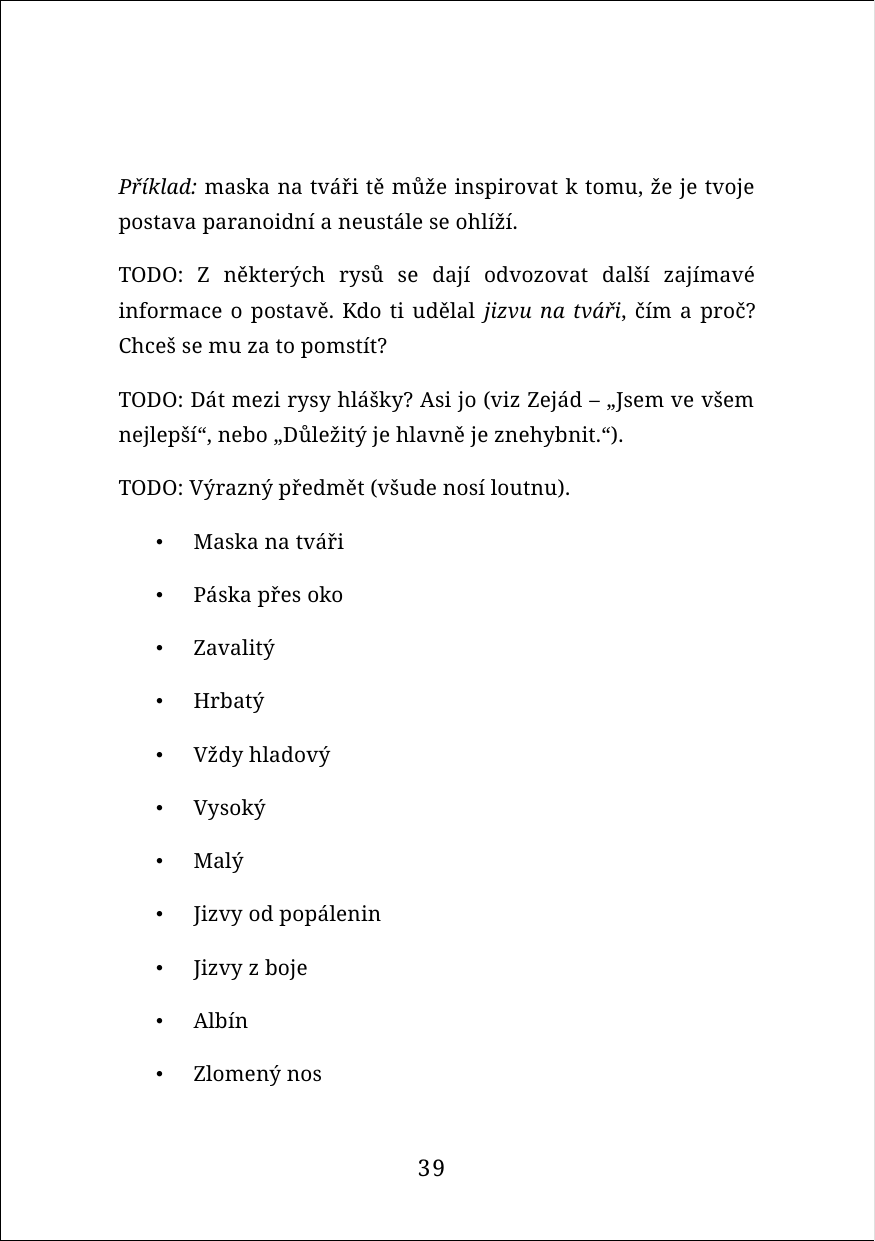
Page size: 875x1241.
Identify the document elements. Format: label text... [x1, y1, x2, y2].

list Maska na tváři [156, 527, 756, 555]
list Malý [156, 846, 756, 874]
text TODO: Výrazný předmět (všude nosí loutnu). [118, 473, 756, 502]
text TODO: Z některých rysů se dají odvozovat další zajímavé informace o postavě. Kdo ti udělal jizvu na tváři, čím a proč? Chceš se mu za to pomstít? [118, 261, 756, 360]
list Zavalitý [156, 633, 756, 662]
list Vysoký [156, 793, 756, 821]
text Příklad: maska na tváři tě může inspirovat k tomu, že je tvoje postava paranoidní a neustále se ohlíží. [118, 172, 756, 236]
list Albín [156, 1006, 756, 1034]
list Páska přes oko [156, 580, 756, 608]
list Hrbatý [156, 686, 756, 715]
text TODO: Dát mezi rysy hlášky? Asi jo (viz Zejád – „Jsem ve všem nejlepší“, nebo „Důležitý je hlavně je znehybnit.“). [118, 385, 756, 449]
list Zlomený nos [156, 1059, 756, 1087]
list Jizvy od popálenin [156, 899, 756, 928]
list Vždy hladový [156, 740, 756, 768]
list Jizvy z boje [156, 953, 756, 981]
